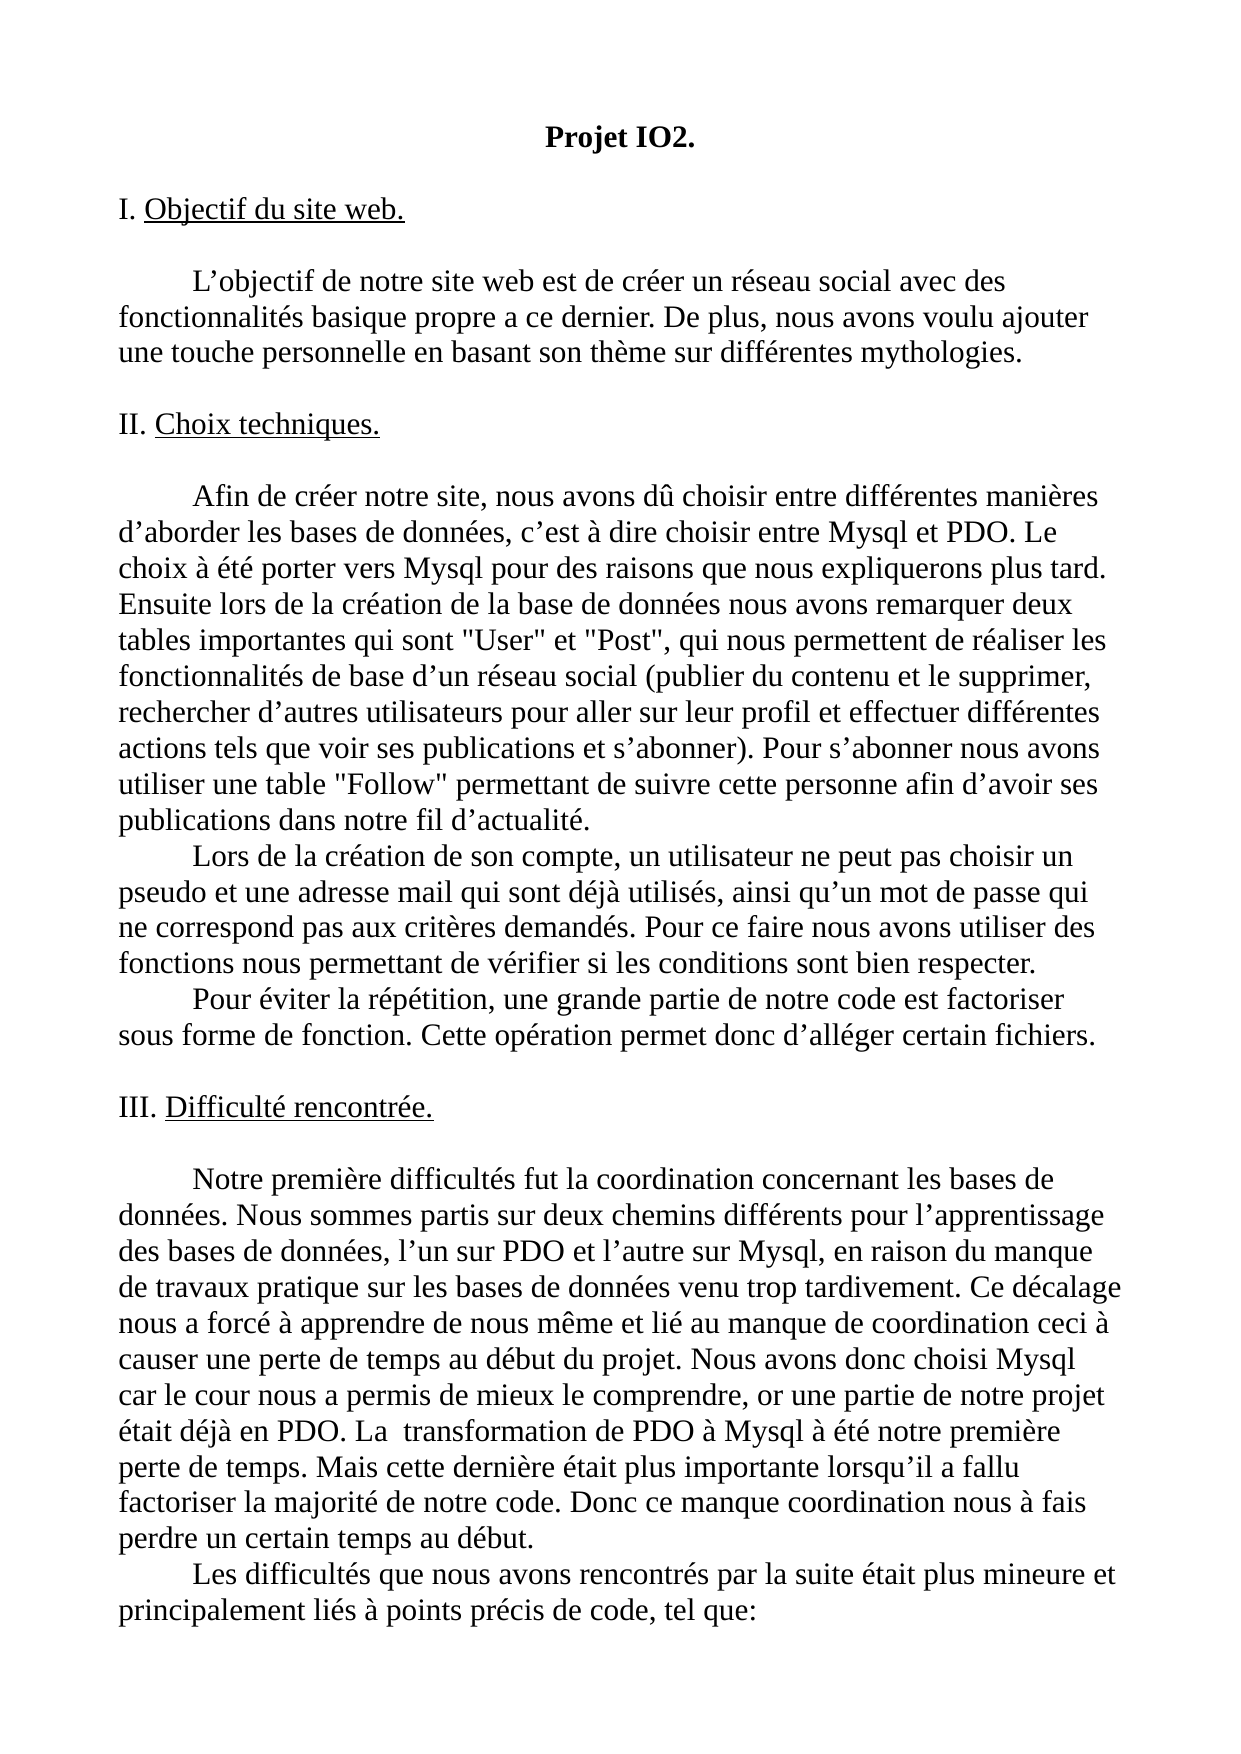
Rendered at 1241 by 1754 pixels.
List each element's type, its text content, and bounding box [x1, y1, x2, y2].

text Les difficultés que nous avons rencontrés par la suite était plus mineure et principalement liés à points précis de code, tel que: [118, 1556, 1122, 1627]
text II. Choix techniques. [118, 406, 1122, 442]
text I. Objectif du site web. [118, 190, 1122, 226]
text Pour éviter la répétition, une grande partie de notre code est factoriser sous forme de fonction. Cette opération permet donc d’alléger certain fichiers. [118, 981, 1122, 1052]
text Lors de la création de son compte, un utilisateur ne peut pas choisir un pseudo et une adresse mail qui sont déjà utilisés, ainsi qu’un mot de passe qui ne correspond pas aux critères demandés. Pour ce faire nous avons utiliser des fonctions nous permettant de vérifier si les conditions sont bien respecter. [118, 837, 1122, 981]
text Projet IO2. [118, 118, 1122, 154]
text Ensuite lors de la création de la base de données nous avons remarquer deux tables importantes qui sont "User" et "Post", qui nous permettent de réaliser les fonctionnalités de base d’un réseau social (publier du contenu et le supprimer, rechercher d’autres utilisateurs pour aller sur leur profil et effectuer différentes actions tels que voir ses publications et s’abonner). Pour s’abonner nous avons utiliser une table "Follow" permettant de suivre cette personne afin d’avoir ses publications dans notre fil d’actualité. [118, 585, 1122, 837]
text Notre première difficultés fut la coordination concernant les bases de données. Nous sommes partis sur deux chemins différents pour l’apprentissage des bases de données, l’un sur PDO et l’autre sur Mysql, en raison du manque de travaux pratique sur les bases de données venu trop tardivement. Ce décalage nous a forcé à apprendre de nous même et lié au manque de coordination ceci à causer une perte de temps au début du projet. Nous avons donc choisi Mysql car le cour nous a permis de mieux le comprendre, or une partie de notre projet était déjà en PDO. La transformation de PDO à Mysql à été notre première perte de temps. Mais cette dernière était plus importante lorsqu’il a fallu factoriser la majorité de notre code. Donc ce manque coordination nous à fais perdre un certain temps au début. [118, 1160, 1122, 1556]
text L’objectif de notre site web est de créer un réseau social avec des fonctionnalités basique propre a ce dernier. De plus, nous avons voulu ajouter une touche personnelle en basant son thème sur différentes mythologies. [118, 262, 1122, 370]
text III. Difficulté rencontrée. [118, 1088, 1122, 1124]
text Afin de créer notre site, nous avons dû choisir entre différentes manières d’aborder les bases de données, c’est à dire choisir entre Mysql et PDO. Le choix à été porter vers Mysql pour des raisons que nous expliquerons plus tard. [118, 477, 1122, 585]
